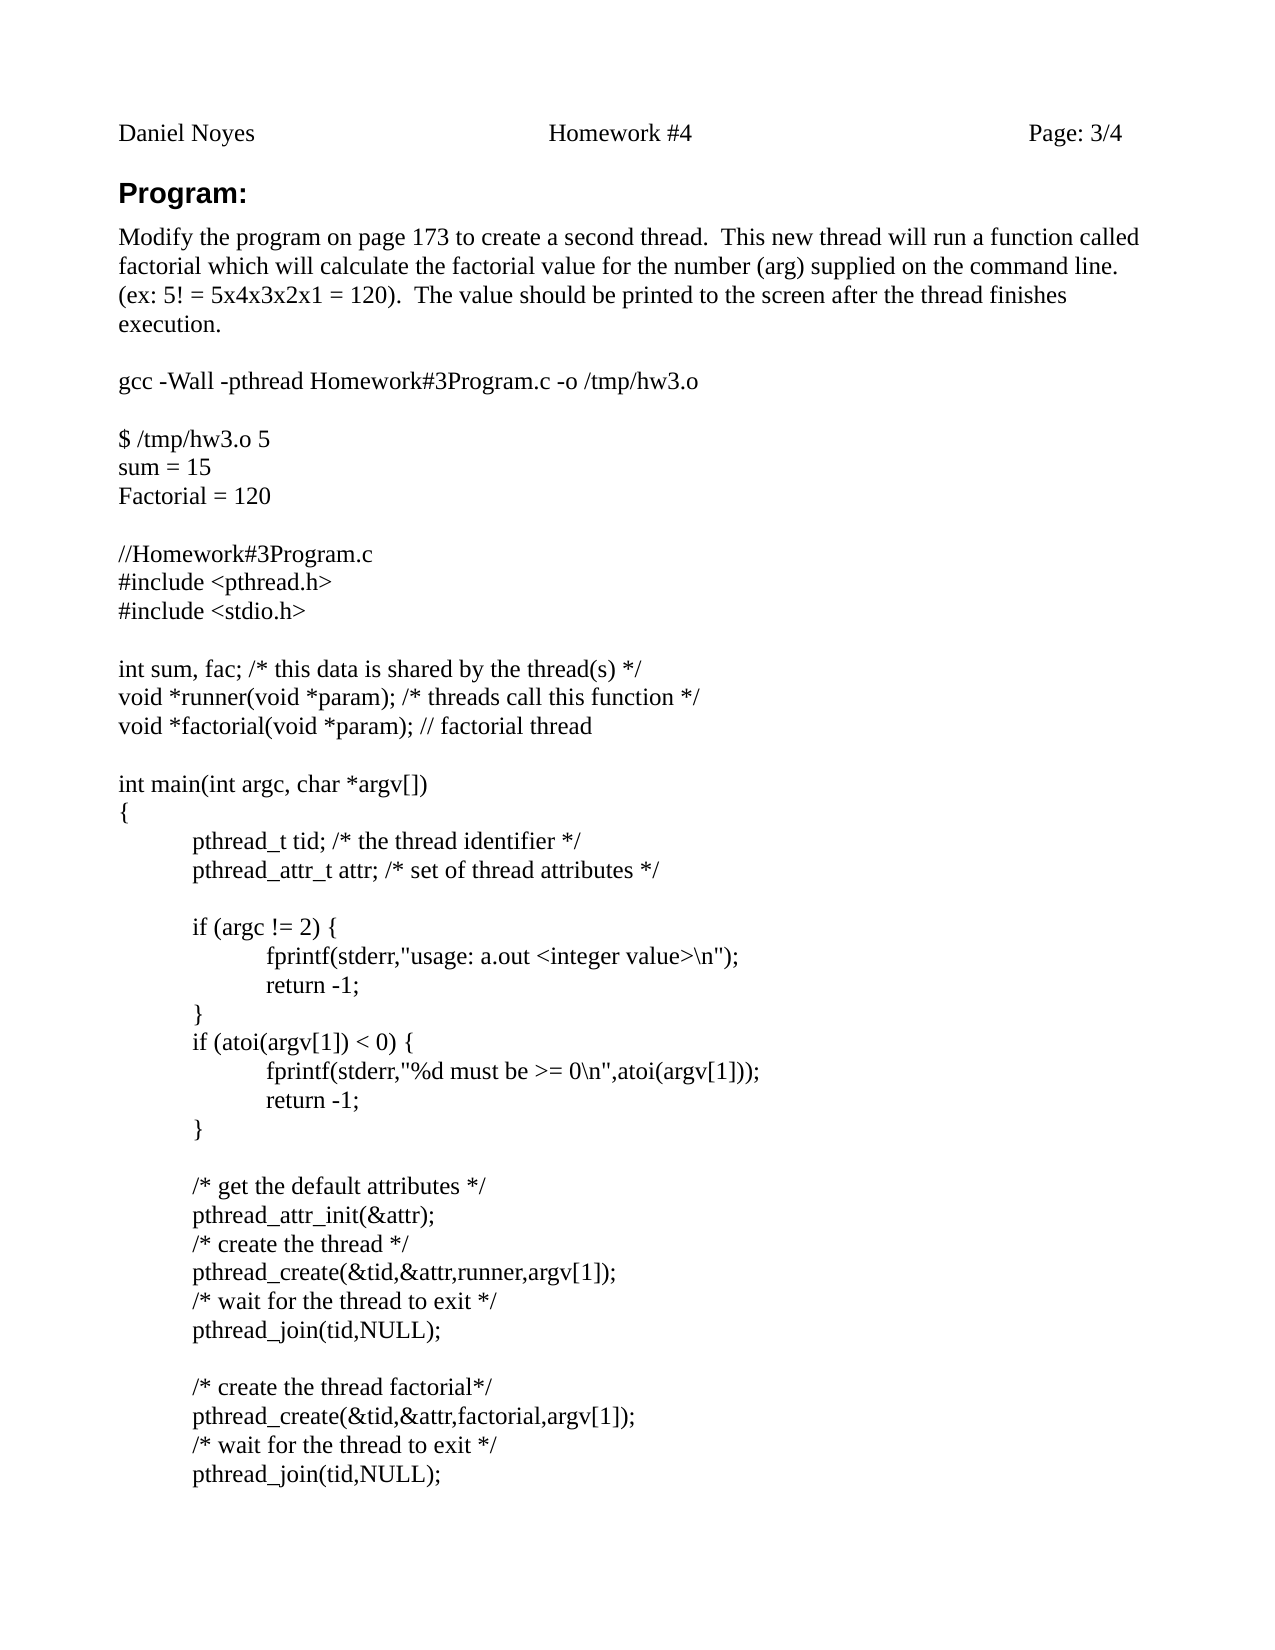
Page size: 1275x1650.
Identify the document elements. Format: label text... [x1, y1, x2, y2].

text if (argc != 2) { [118, 912, 1157, 941]
text int main(int argc, char *argv[]) [118, 769, 1157, 797]
text #include <pthread.h> [118, 567, 1157, 596]
text return -1; [118, 970, 1157, 999]
text int sum, fac; /* this data is shared by the thread(s) */ [118, 654, 1157, 682]
text $ /tmp/hw3.o 5 [118, 424, 1157, 452]
text /* get the default attributes */ [118, 1171, 1157, 1200]
text void *factorial(void *param); // factorial thread [118, 711, 1157, 740]
text } [118, 1114, 1157, 1142]
text /* wait for the thread to exit */ [118, 1286, 1157, 1315]
text if (atoi(argv[1]) < 0) { [118, 1027, 1157, 1056]
text pthread_join(tid,NULL); [118, 1315, 1157, 1344]
subtitle Program: [118, 176, 1157, 210]
text /* create the thread factorial*/ [118, 1372, 1157, 1401]
text gcc -Wall -pthread Homework#3Program.c -o /tmp/hw3.o [118, 366, 1157, 395]
text void *runner(void *param); /* threads call this function */ [118, 682, 1157, 711]
text Factorial = 120 [118, 481, 1157, 510]
text return -1; [118, 1085, 1157, 1114]
text } [118, 999, 1157, 1027]
text fprintf(stderr,"%d must be >= 0\n",atoi(argv[1])); [118, 1056, 1157, 1085]
text fprintf(stderr,"usage: a.out <integer value>\n"); [118, 941, 1157, 970]
text pthread_attr_init(&attr); [118, 1200, 1157, 1229]
text pthread_create(&tid,&attr,runner,argv[1]); [118, 1257, 1157, 1286]
text /* wait for the thread to exit */ [118, 1430, 1157, 1459]
text Modify the program on page 173 to create a second thread. This new thread will run a function called factorial which will calculate the factorial value for the number (arg) supplied on the command line. (ex: 5! = 5x4x3x2x1 = 120). The value should be printed to the screen after the thread finishes execution. [118, 222, 1157, 337]
text pthread_join(tid,NULL); [118, 1459, 1157, 1487]
text pthread_create(&tid,&attr,factorial,argv[1]); [118, 1401, 1157, 1430]
text pthread_attr_t attr; /* set of thread attributes */ [118, 855, 1157, 884]
text //Homework#3Program.c [118, 539, 1157, 567]
text #include <stdio.h> [118, 596, 1157, 625]
text { [118, 797, 1157, 826]
text /* create the thread */ [118, 1229, 1157, 1257]
text pthread_t tid; /* the thread identifier */ [118, 826, 1157, 855]
text sum = 15 [118, 452, 1157, 481]
